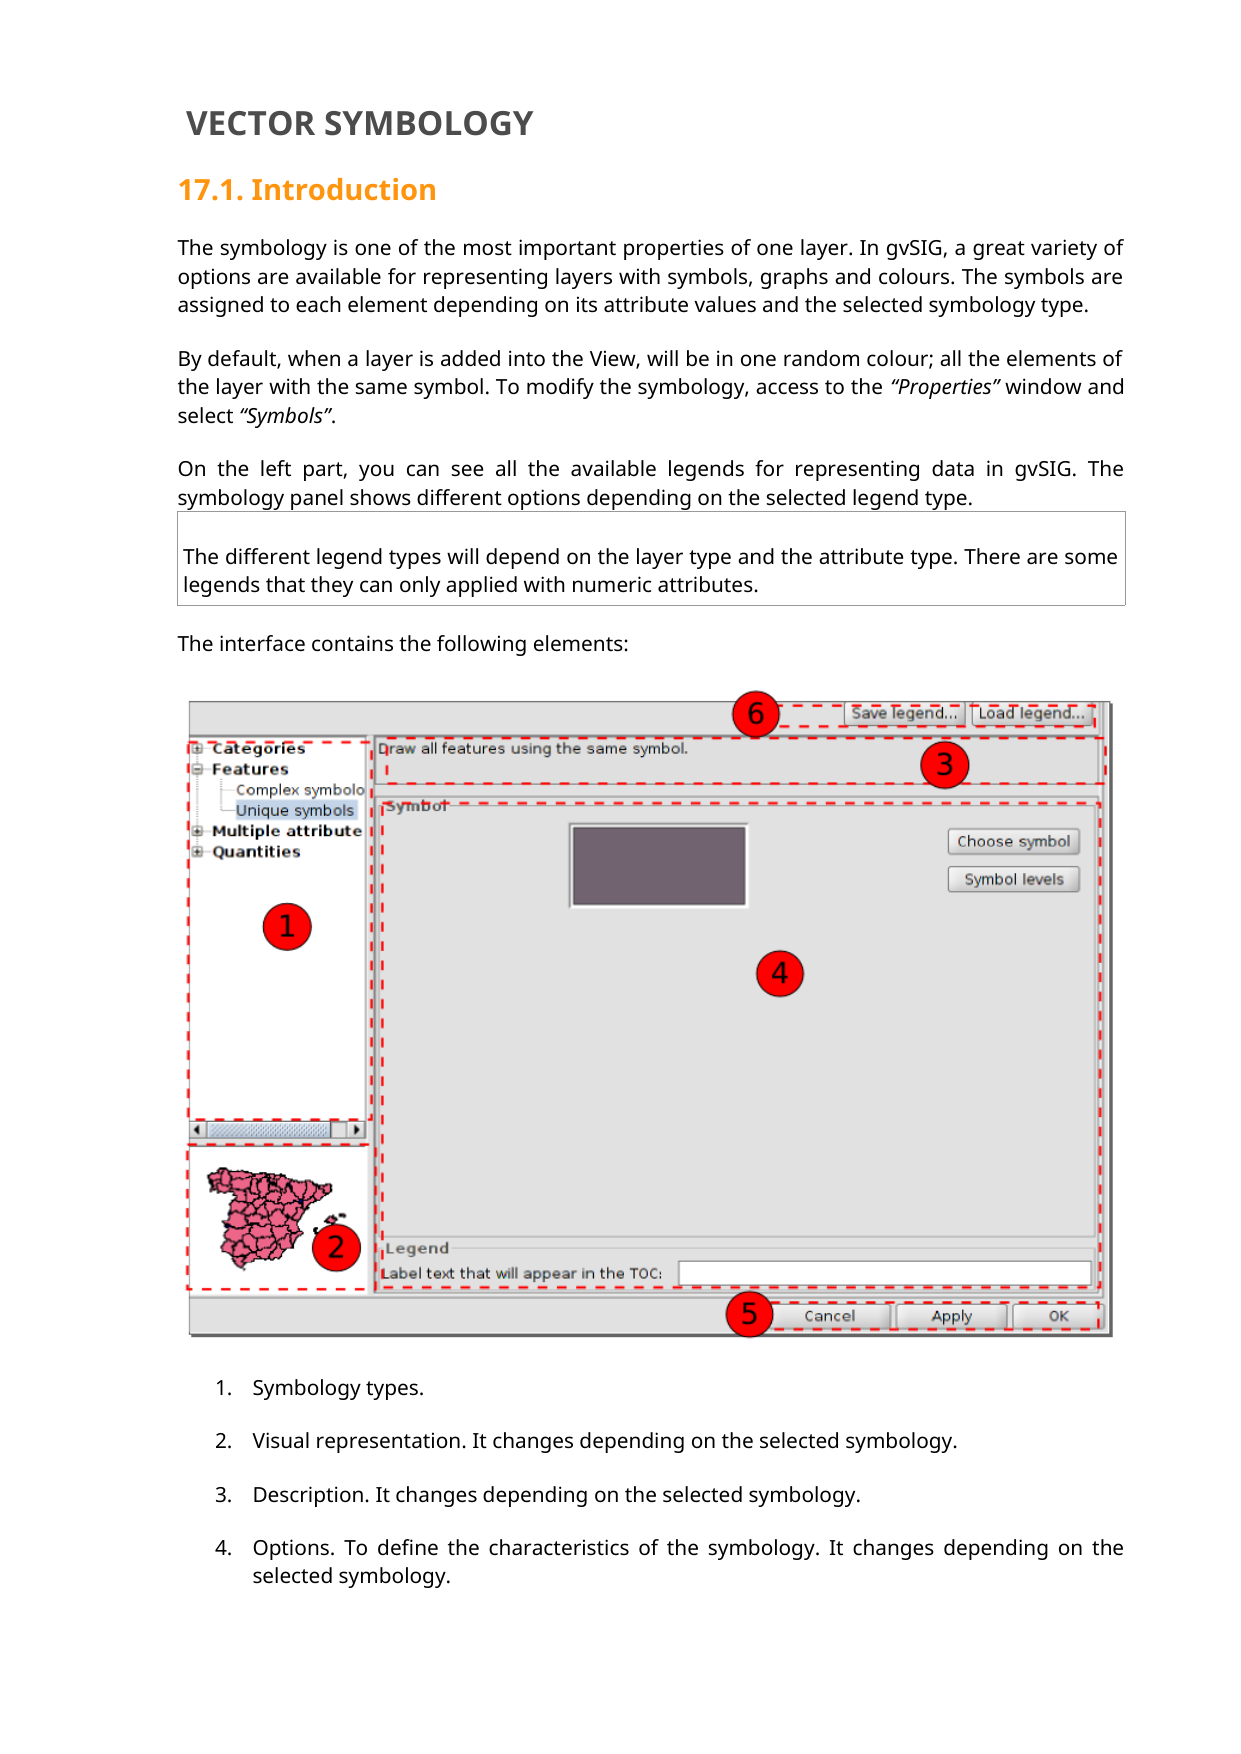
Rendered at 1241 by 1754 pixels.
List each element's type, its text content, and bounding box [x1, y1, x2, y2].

list Description. It changes depending on the selected symbology. [215, 1480, 1125, 1508]
subtitle vector symbology [177, 100, 1125, 145]
list Options. To define the characteristics of the symbology. It changes depending on the selected symbology. [215, 1533, 1125, 1590]
list Symbology types. [215, 1373, 1125, 1401]
text The interface contains the following elements: [177, 629, 1125, 658]
picture [177, 683, 1125, 1348]
subtitle 17.1. Introduction [177, 169, 1125, 208]
text The symbology is one of the most important properties of one layer. In gvSIG, a great variety of options are available for representing layers with symbols, graphs and colours. The symbols are assigned to each element depending on its attribute values and the selected symbology type. [177, 233, 1125, 319]
text By default, when a layer is added into the View, will be in one random colour; all the elements of the layer with the same symbol. To modify the symbology, access to the “Properties” window and select “Symbols”. [177, 344, 1125, 429]
table_header The different legend types will depend on the layer type and the attribute type. There are some legends that they can only applied with numeric attributes. [178, 512, 1125, 604]
list Visual representation. It changes depending on the selected symbology. [215, 1426, 1125, 1455]
text On the left part, you can see all the available legends for representing data in gvSIG. The symbology panel shows different options depending on the selected legend type. [177, 454, 1125, 511]
